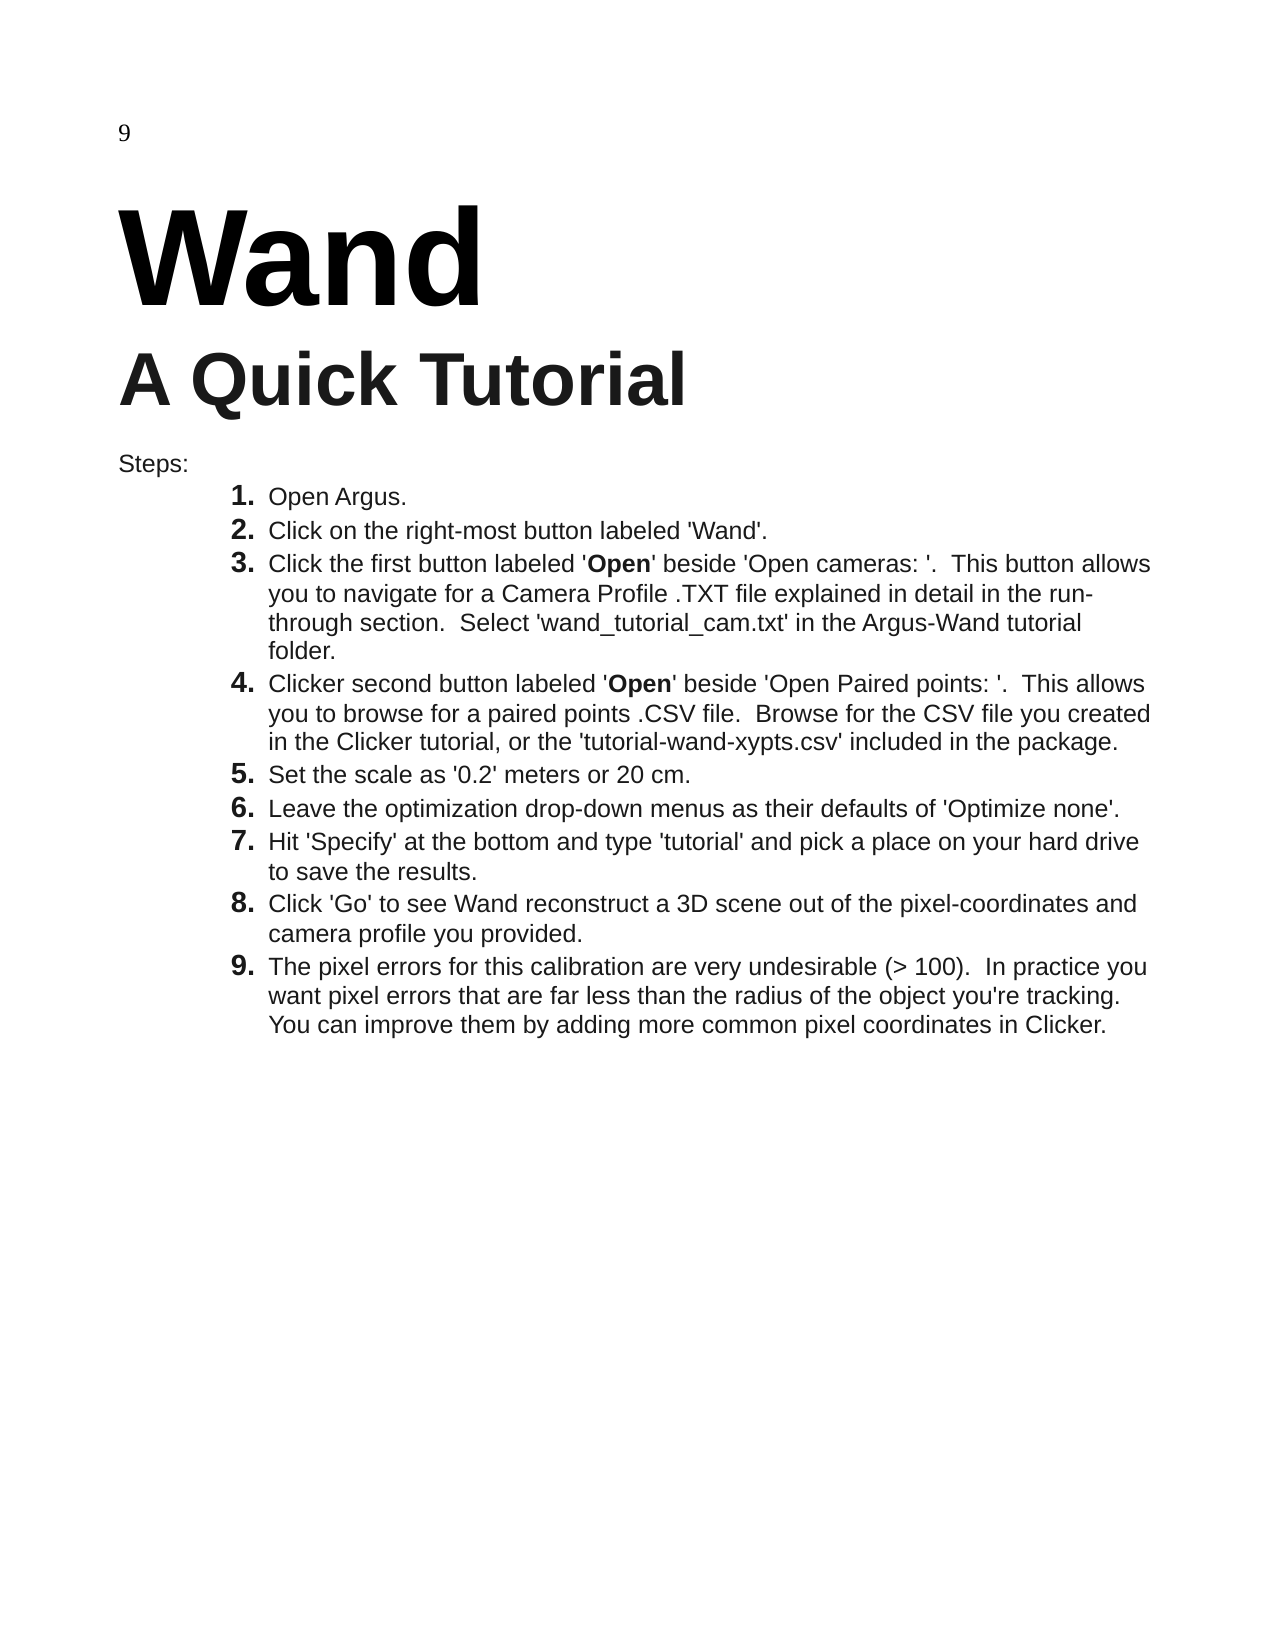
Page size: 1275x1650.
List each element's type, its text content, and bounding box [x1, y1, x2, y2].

list Leave the optimization drop-down menus as their defaults of 'Optimize none'. [231, 790, 1157, 823]
list Clicker second button labeled 'Open' beside 'Open Paired points: '. This allows you to browse for a paired points .CSV file. Browse for the CSV file you created in the Clicker tutorial, or the 'tutorial-wand-xypts.csv' included in the package. [231, 665, 1157, 756]
list Hit 'Specify' at the bottom and type 'tutorial' and pick a place on your hard drive to save the results. [231, 823, 1157, 886]
list Click 'Go' to see Wand reconstruct a 3D scene out of the pixel-coordinates and camera profile you provided. [231, 886, 1157, 948]
text Steps: [118, 449, 1157, 478]
list Open Argus. [231, 478, 1157, 512]
text A Quick Tutorial [118, 334, 1157, 421]
text Wand [118, 176, 1157, 334]
list The pixel errors for this calibration are very undesirable (> 100). In practice you want pixel errors that are far less than the radius of the object you're tracking. You can improve them by adding more common pixel coordinates in Clicker. [231, 948, 1157, 1039]
list Click the first button labeled 'Open' beside 'Open cameras: '. This button allows you to navigate for a Camera Profile .TXT file explained in detail in the run-through section. Select 'wand_tutorial_cam.txt' in the Argus-Wand tutorial folder. [231, 545, 1157, 665]
list Click on the right-most button labeled 'Wand'. [231, 512, 1157, 545]
list Set the scale as '0.2' meters or 20 cm. [231, 756, 1157, 790]
